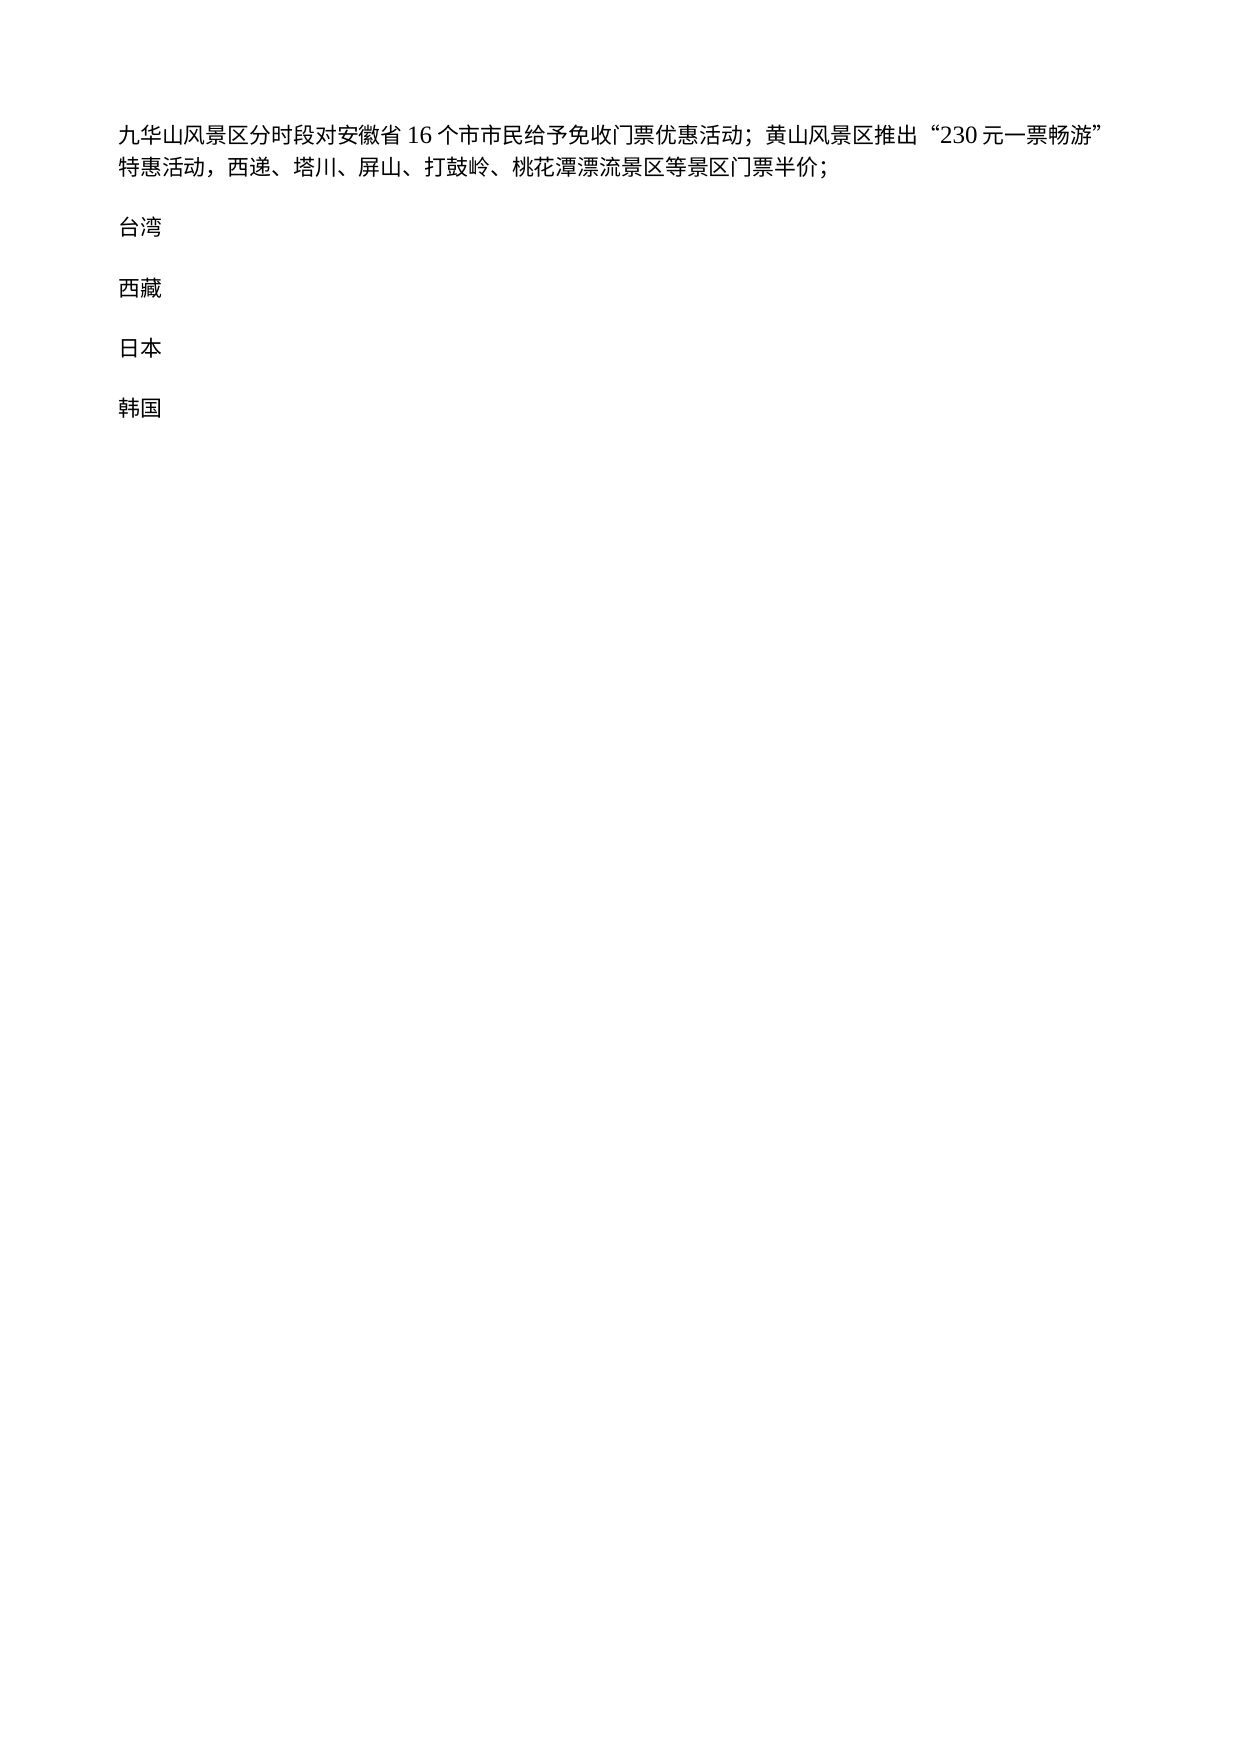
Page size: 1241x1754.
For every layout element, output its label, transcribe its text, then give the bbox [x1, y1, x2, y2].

text 台湾 [118, 210, 1122, 242]
text 九华山风景区分时段对安徽省16个市市民给予免收门票优惠活动；黄山风景区推出“230元一票畅游”特惠活动，西递、塔川、屏山、打鼓岭、桃花潭漂流景区等景区门票半价； [118, 118, 1122, 181]
text 日本 [118, 331, 1122, 363]
text 西藏 [118, 271, 1122, 302]
text 韩国 [118, 391, 1122, 423]
